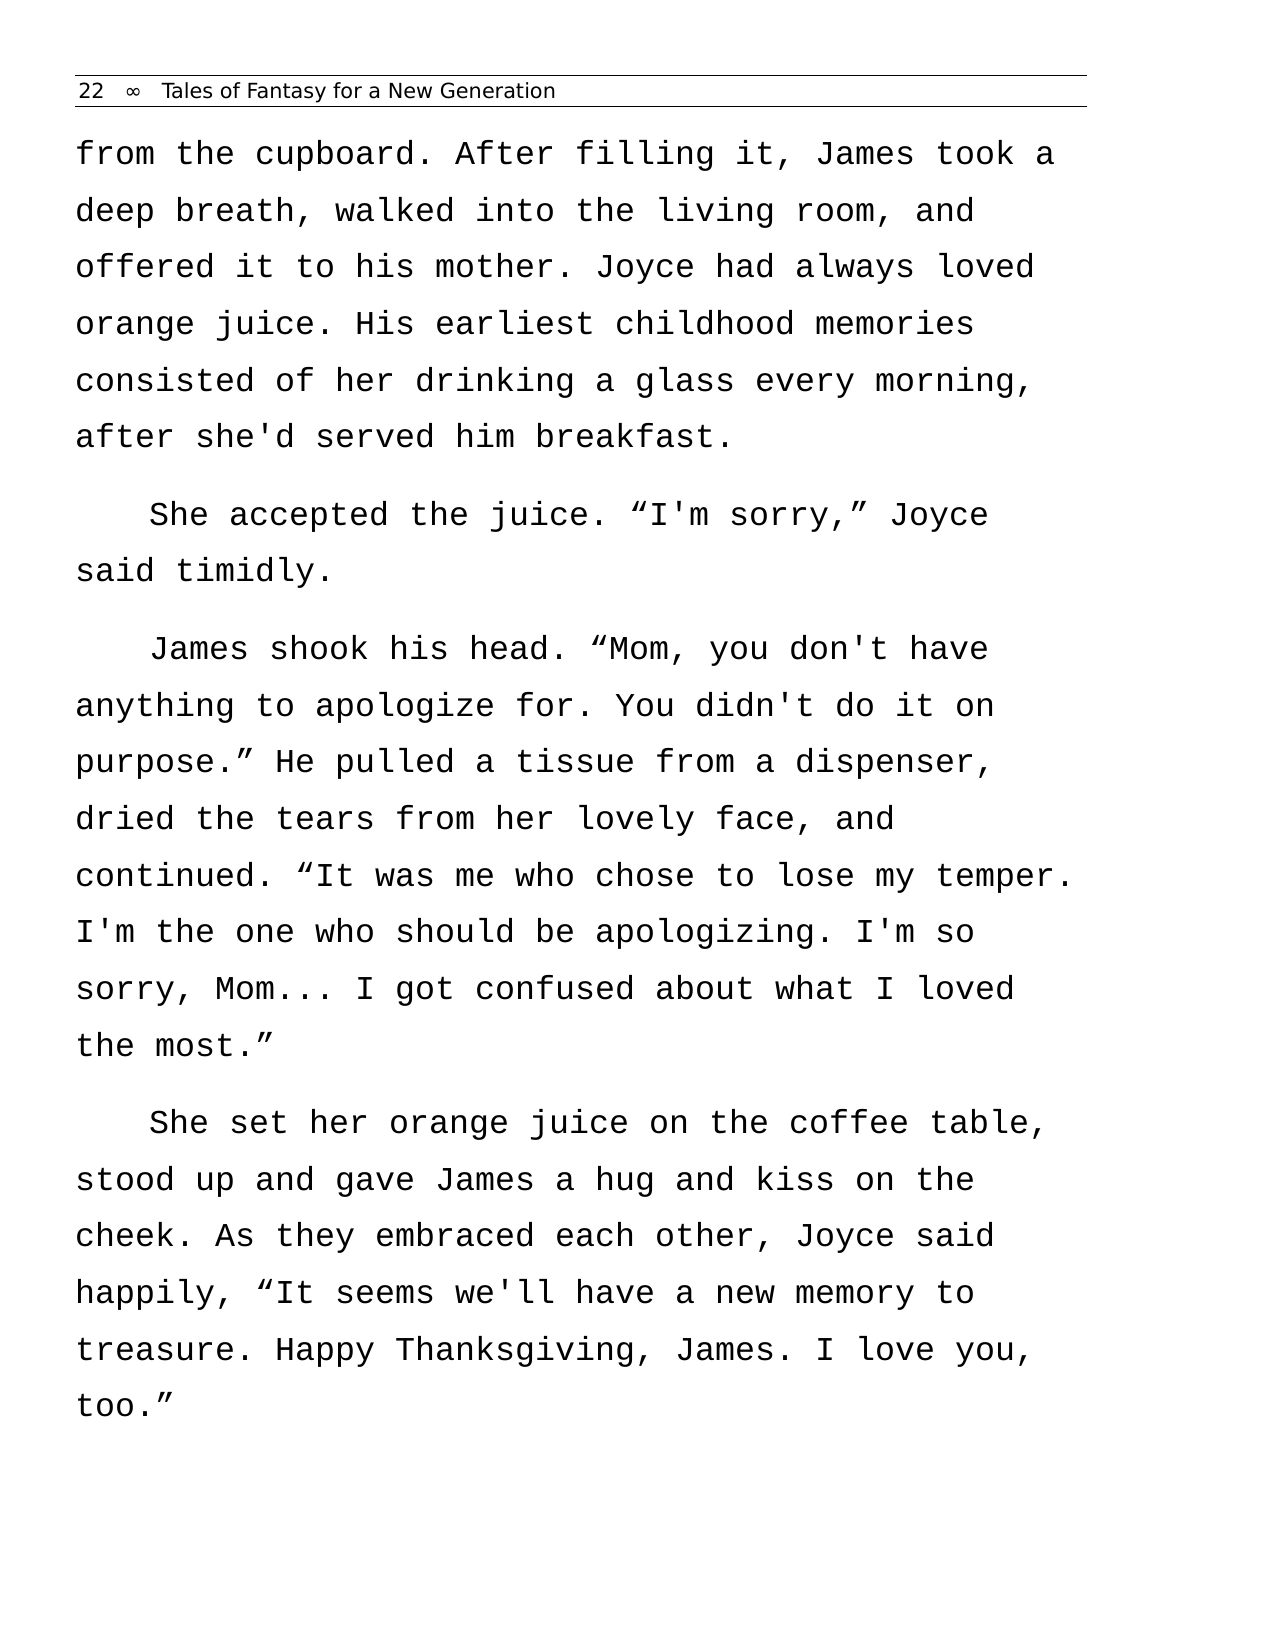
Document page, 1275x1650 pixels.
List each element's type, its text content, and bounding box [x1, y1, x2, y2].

text She accepted the juice. “I'm sorry,” Joyce said timidly. [75, 497, 1087, 592]
text She set her orange juice on the coffee table, stood up and gave James a hug and kiss on the cheek. As they embraced each other, Joyce said happily, “It seems we'll have a new memory to treasure. Happy Thanksgiving, James. I love you, too.” [75, 1106, 1087, 1427]
text James shook his head. “Mom, you don't have anything to apologize for. You didn't do it on purpose.” He pulled a tissue from a dispenser, dried the tears from her lovely face, and continued. “It was me who chose to lose my temper. I'm the one who should be apologizing. I'm so sorry, Mom... I got confused about what I loved the most.” [75, 632, 1087, 1066]
text from the cupboard. After filling it, James took a deep breath, walked into the living room, and offered it to his mother. Joyce had always loved orange juice. His earliest childhood memories consisted of her drinking a glass every morning, after she'd served him breakfast. [75, 137, 1087, 458]
